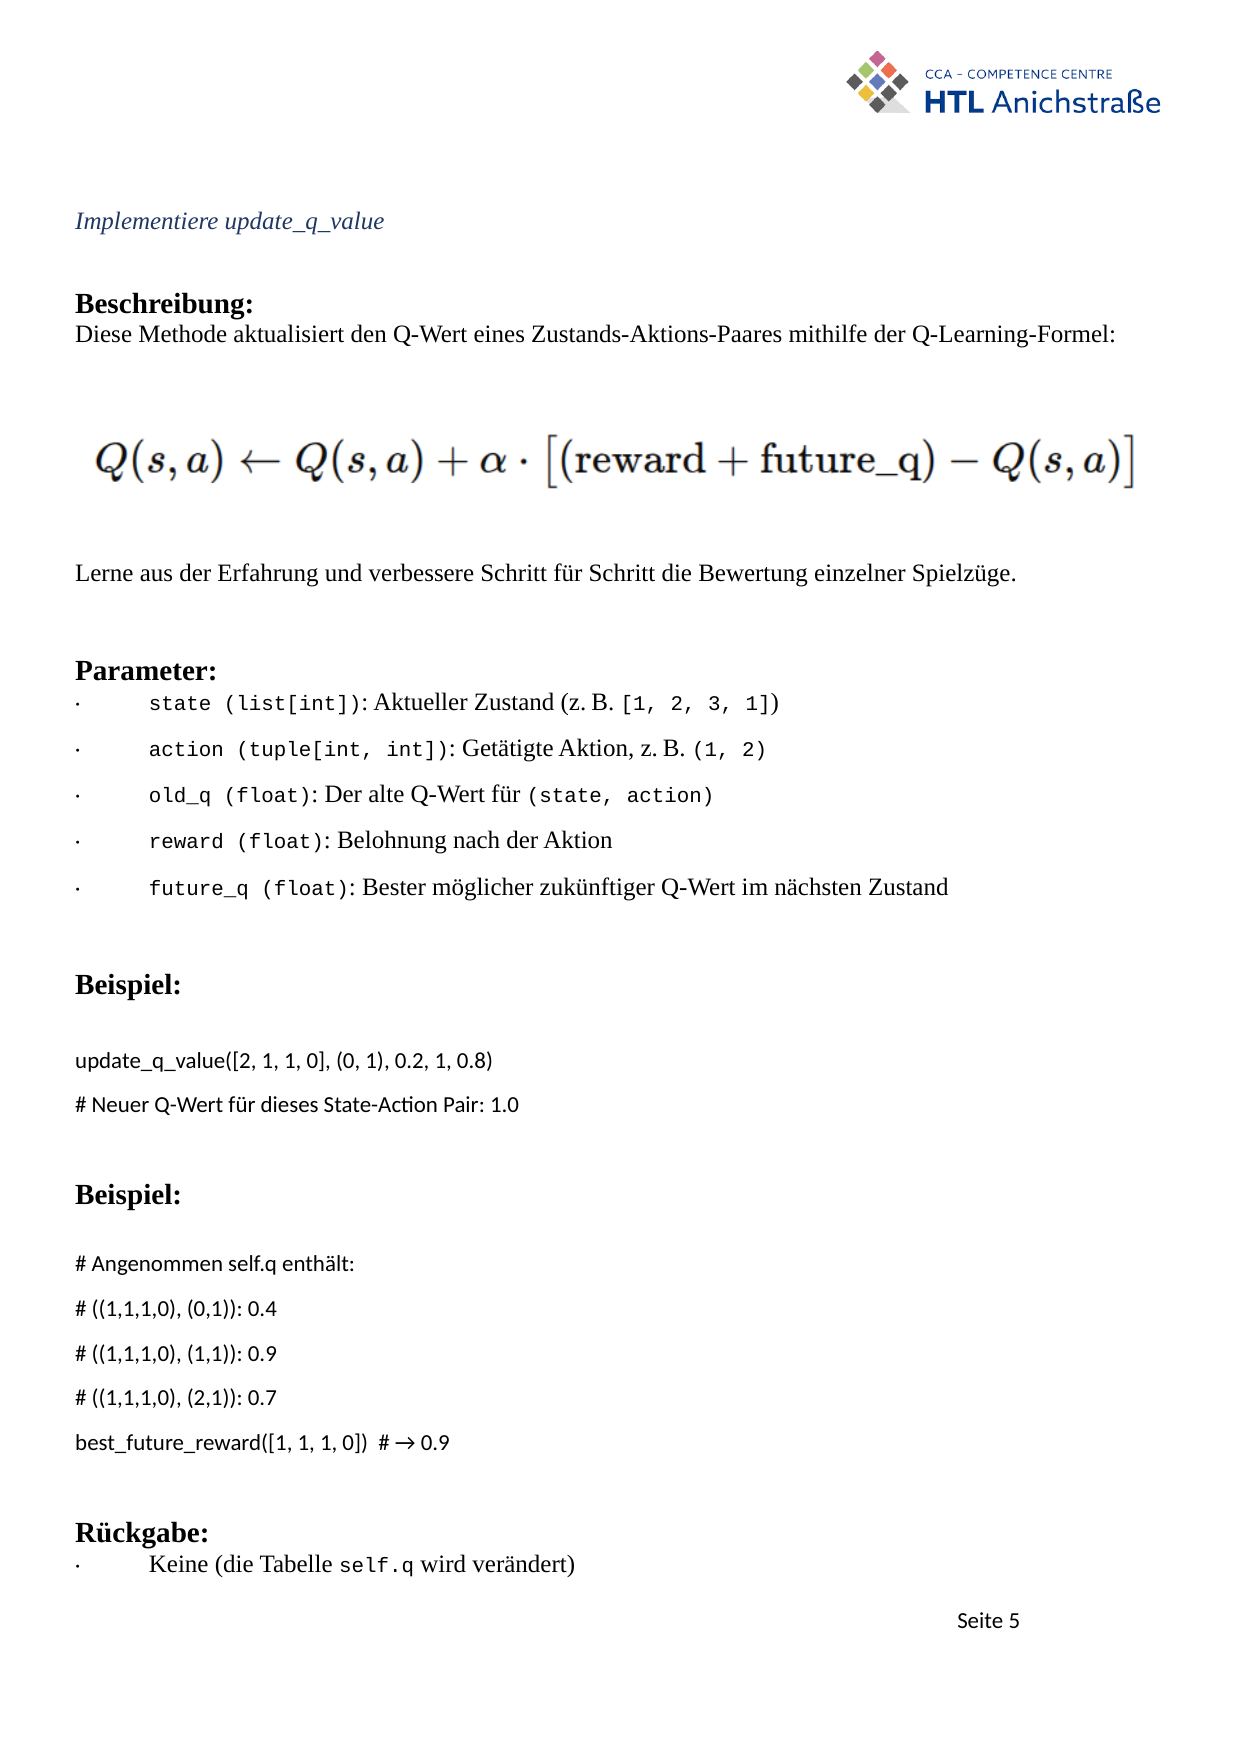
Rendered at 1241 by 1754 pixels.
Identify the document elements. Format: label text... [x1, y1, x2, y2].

text # ((1,1,1,0), (0,1)): 0.4 [75, 1294, 1165, 1322]
text # Neuer Q-Wert für dieses State-Action Pair: 1.0 [75, 1090, 1165, 1118]
list future_q (float): Bester möglicher zukünftiger Q-Wert im nächsten Zustand [75, 872, 1165, 901]
text Lerne aus der Erfahrung und verbessere Schritt für Schritt die Bewertung einzelner Spielzüge. [75, 558, 1165, 587]
subtitle Beispiel: [75, 967, 1165, 1001]
text # Angenommen self.q enthält: [75, 1249, 1165, 1277]
subtitle Beispiel: [75, 1177, 1165, 1211]
text Diese Methode aktualisiert den Q-Wert eines Zustands-Aktions-Paares mithilfe der Q-Learning-Formel: [75, 319, 1165, 348]
subtitle Beschreibung: [75, 286, 1165, 319]
text best_future_reward([1, 1, 1, 0]) # → 0.9 [75, 1428, 1165, 1456]
text update_q_value([2, 1, 1, 0], (0, 1), 0.2, 1, 0.8) [75, 1046, 1165, 1074]
subtitle Implementiere update_q_value [75, 206, 1165, 235]
text # ((1,1,1,0), (1,1)): 0.9 [75, 1339, 1165, 1367]
list Keine (die Tabelle self.q wird verändert) [75, 1549, 1165, 1578]
list action (tuple[int, int]): Getätigte Aktion, z. B. (1, 2) [75, 733, 1165, 762]
list old_q (float): Der alte Q-Wert für (state, action) [75, 779, 1165, 809]
subtitle Parameter: [75, 653, 1165, 687]
list state (list[int]): Aktueller Zustand (z. B. [1, 2, 3, 1]) [75, 687, 1165, 716]
list reward (float): Belohnung nach der Aktion [75, 825, 1165, 855]
text # ((1,1,1,0), (2,1)): 0.7 [75, 1383, 1165, 1411]
subtitle Rückgabe: [75, 1515, 1165, 1549]
